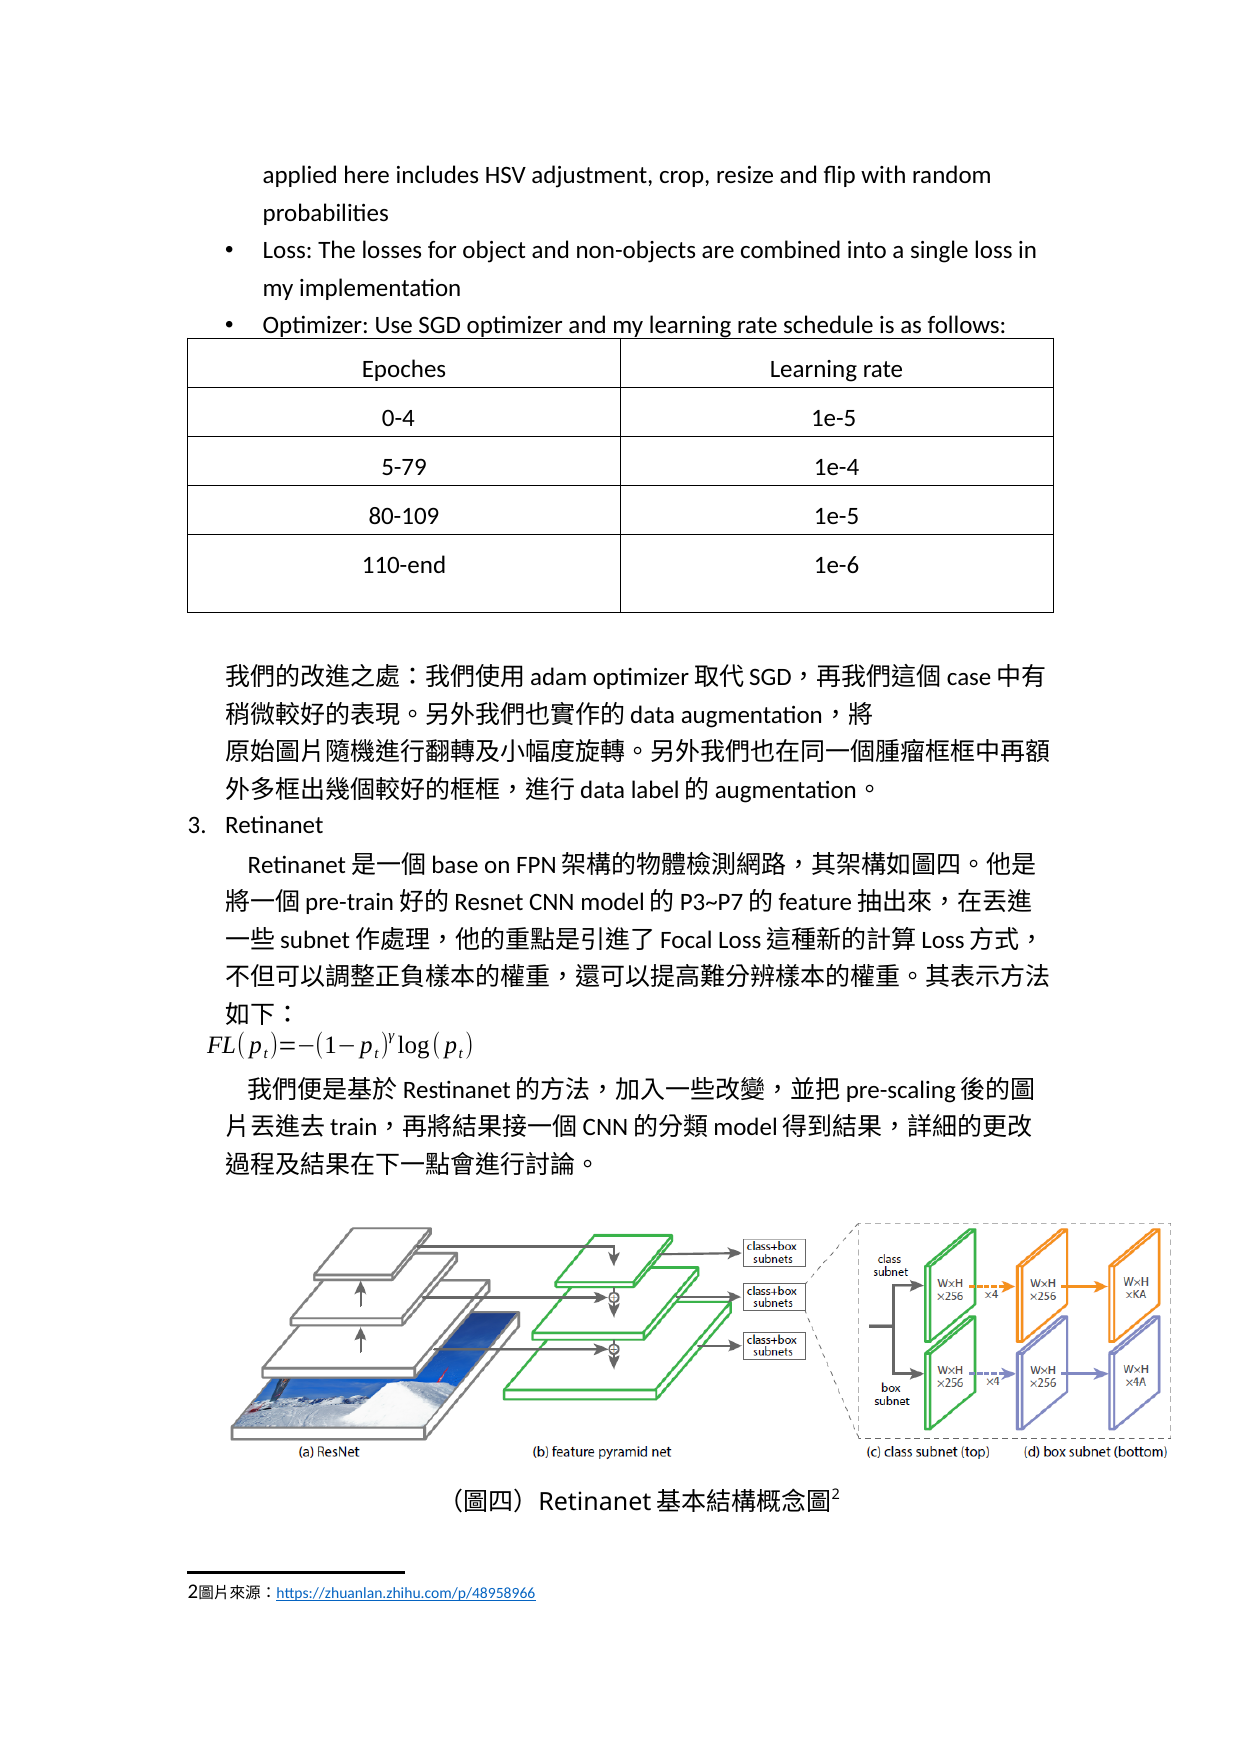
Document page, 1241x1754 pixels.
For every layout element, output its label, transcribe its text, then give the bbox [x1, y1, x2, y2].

list Loss: The losses for object and non-objects are combined into a single loss in my implementation [225, 225, 1053, 300]
picture [225, 1218, 1176, 1462]
list （圖四）Retinanet基本結構概念圖 [225, 1475, 1053, 1512]
table_cell 1e-5 [621, 388, 1053, 436]
table_cell 1e-4 [621, 437, 1053, 485]
table_cell 0-4 [188, 388, 620, 436]
list Optimizer: Use SGD optimizer and my learning rate schedule is as follows: [225, 300, 1053, 337]
table_cell 1e-6 [621, 535, 1053, 612]
list Retinanet是一個base on FPN架構的物體檢測網路，其架構如圖四。他是將一個pre-train好的Resnet CNN model的P3~P7的feature 抽出來，在丟進一些subnet作處理，他的重點是引進了Focal Loss這種新的計算Loss方式，不但可以調整正負樣本的權重，還可以提高難分辨樣本的權重。其表示方法如下： [225, 837, 1053, 1025]
table_header Epoches [188, 339, 620, 387]
table_cell 80-109 [188, 486, 620, 534]
list 原始圖片隨機進行翻轉及小幅度旋轉。另外我們也在同一個腫瘤框框中再額外多框出幾個較好的框框，進行data label的augmentation。 [187, 725, 1053, 800]
table_header Learning rate [621, 339, 1053, 387]
table_cell 1e-5 [621, 486, 1053, 534]
table_cell 5-79 [188, 437, 620, 485]
list Retinanet [187, 800, 1053, 837]
list applied here includes HSV adjustment, crop, resize and flip with random probabilities [225, 150, 1053, 225]
list 我們便是基於Restinanet的方法，加入一些改變，並把pre-scaling後的圖片丟進去train，再將結果接一個CNN的分類model得到結果，詳細的更改過程及結果在下一點會進行討論。 [225, 1062, 1053, 1175]
text 圖片來源：https://zhuanlan.zhihu.com/p/48958966 [187, 1578, 1053, 1604]
list 我們的改進之處：我們使用adam optimizer取代SGD，再我們這個case中有稍微較好的表現。另外我們也實作的data augmentation，將 [187, 650, 1053, 725]
table_cell 110-end [188, 535, 620, 612]
